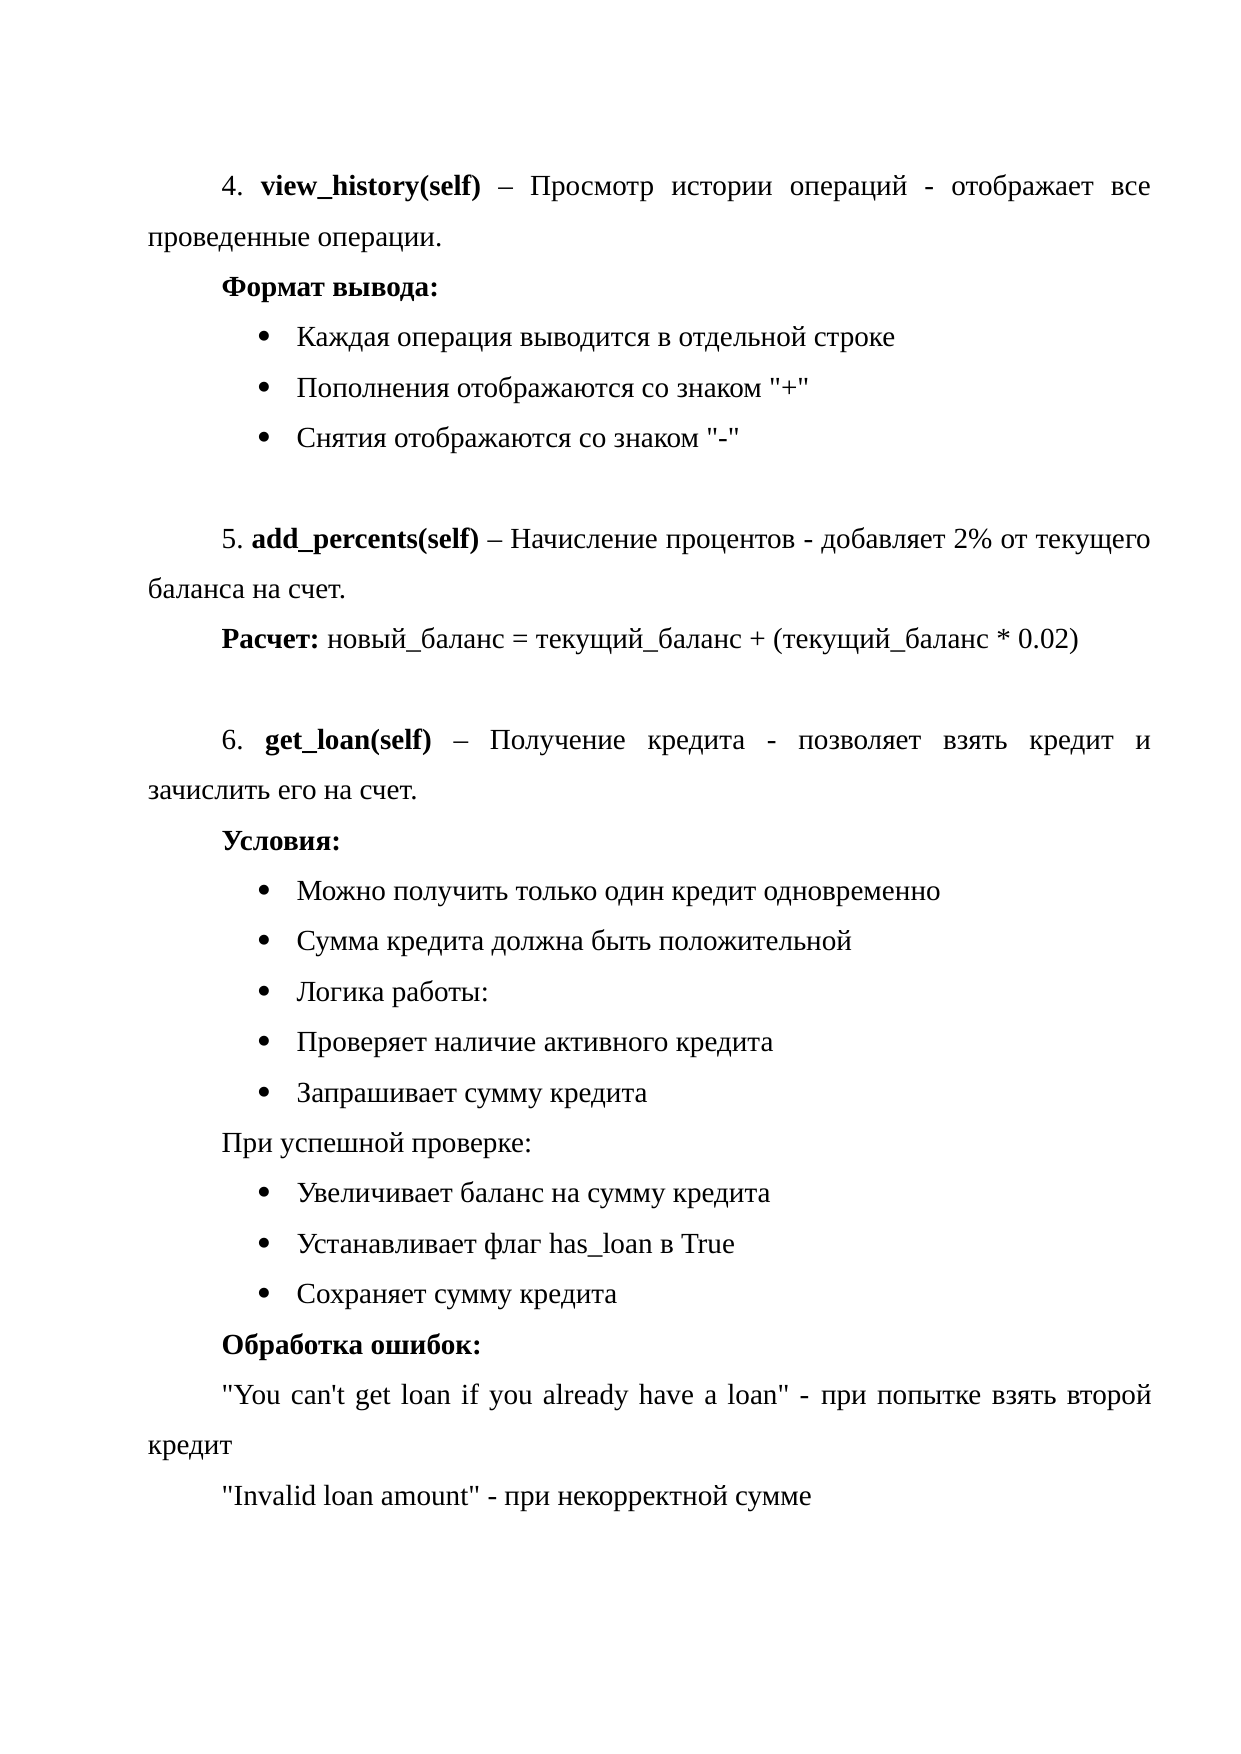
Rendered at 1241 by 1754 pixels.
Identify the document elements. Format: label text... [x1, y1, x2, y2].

list Сохраняет сумму кредита [259, 1276, 1152, 1310]
text 6. get_loan(self) – Получение кредита - позволяет взять кредит и зачислить его на счет. [148, 722, 1152, 806]
text При успешной проверке: [148, 1125, 1152, 1159]
list Можно получить только один кредит одновременно [259, 873, 1152, 907]
text Формат вывода: [148, 269, 1152, 303]
text Расчет: новый_баланс = текущий_баланс + (текущий_баланс * 0.02) [148, 622, 1152, 655]
text 4. view_history(self) – Просмотр истории операций - отображает все проведенные операции. [148, 168, 1152, 252]
list Проверяет наличие активного кредита [259, 1024, 1152, 1058]
list Запрашивает сумму кредита [259, 1075, 1152, 1108]
list Устанавливает флаг has_loan в True [259, 1226, 1152, 1259]
text Обработка ошибок: [148, 1327, 1152, 1360]
list Логика работы: [259, 974, 1152, 1008]
list Пополнения отображаются со знаком "+" [259, 370, 1152, 403]
list Сумма кредита должна быть положительной [259, 923, 1152, 957]
text "You can't get loan if you already have a loan" - при попытке взять второй кредит [148, 1377, 1152, 1461]
text 5. add_percents(self) – Начисление процентов - добавляет 2% от текущего баланса на счет. [148, 521, 1152, 605]
list Снятия отображаются со знаком "-" [259, 420, 1152, 454]
list Каждая операция выводится в отдельной строке [259, 319, 1152, 353]
text Условия: [148, 823, 1152, 856]
list Увеличивает баланс на сумму кредита [259, 1176, 1152, 1209]
text "Invalid loan amount" - при некорректной сумме [148, 1478, 1152, 1511]
